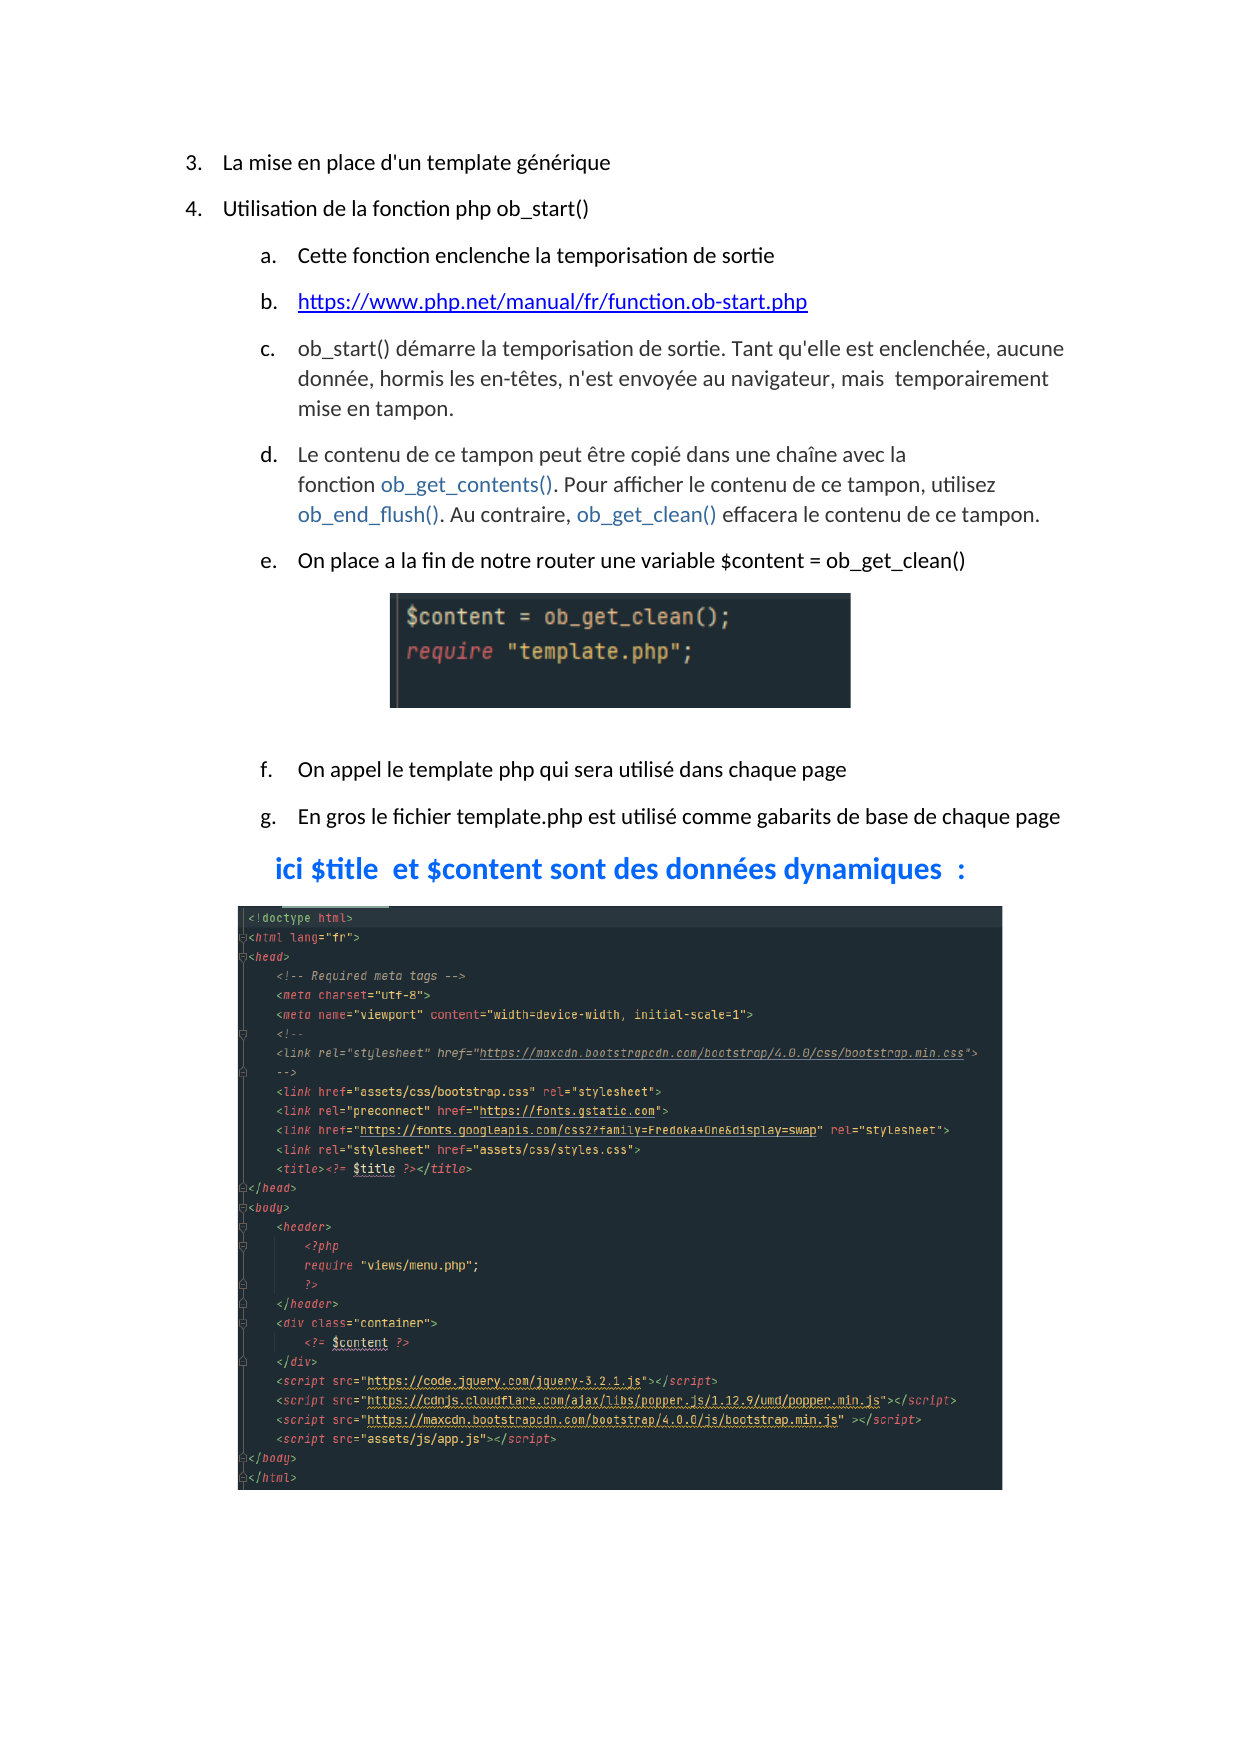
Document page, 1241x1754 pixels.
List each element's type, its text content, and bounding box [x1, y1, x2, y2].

list On appel le template php qui sera utilisé dans chaque page [260, 756, 1093, 784]
list ici $title et $content sont des données dynamiques : [148, 849, 1093, 887]
list On place a la fin de notre router une variable $content = ob_get_clean() [260, 547, 1093, 574]
list Le contenu de ce tampon peut être copié dans une chaîne avec la fonction ob_get_contents(). Pour afficher le contenu de ce tampon, utilisez ob_end_flush(). Au contraire, ob_get_clean() effacera le contenu de ce tampon. [260, 440, 1093, 528]
list La mise en place d'un template générique [185, 148, 1093, 176]
picture [389, 593, 851, 708]
picture [237, 906, 1003, 1490]
list Utilisation de la fonction php ob_start() [185, 194, 1093, 222]
list ob_start() démarre la temporisation de sortie. Tant qu'elle est enclenchée, aucune donnée, hormis les en-têtes, n'est envoyée au navigateur, mais temporairement mise en tampon. [260, 334, 1093, 422]
list https://www.php.net/manual/fr/function.ob-start.php [260, 287, 1093, 315]
list Cette fonction enclenche la temporisation de sortie [260, 241, 1093, 269]
list En gros le fichier template.php est utilisé comme gabarits de base de chaque page [260, 802, 1093, 830]
